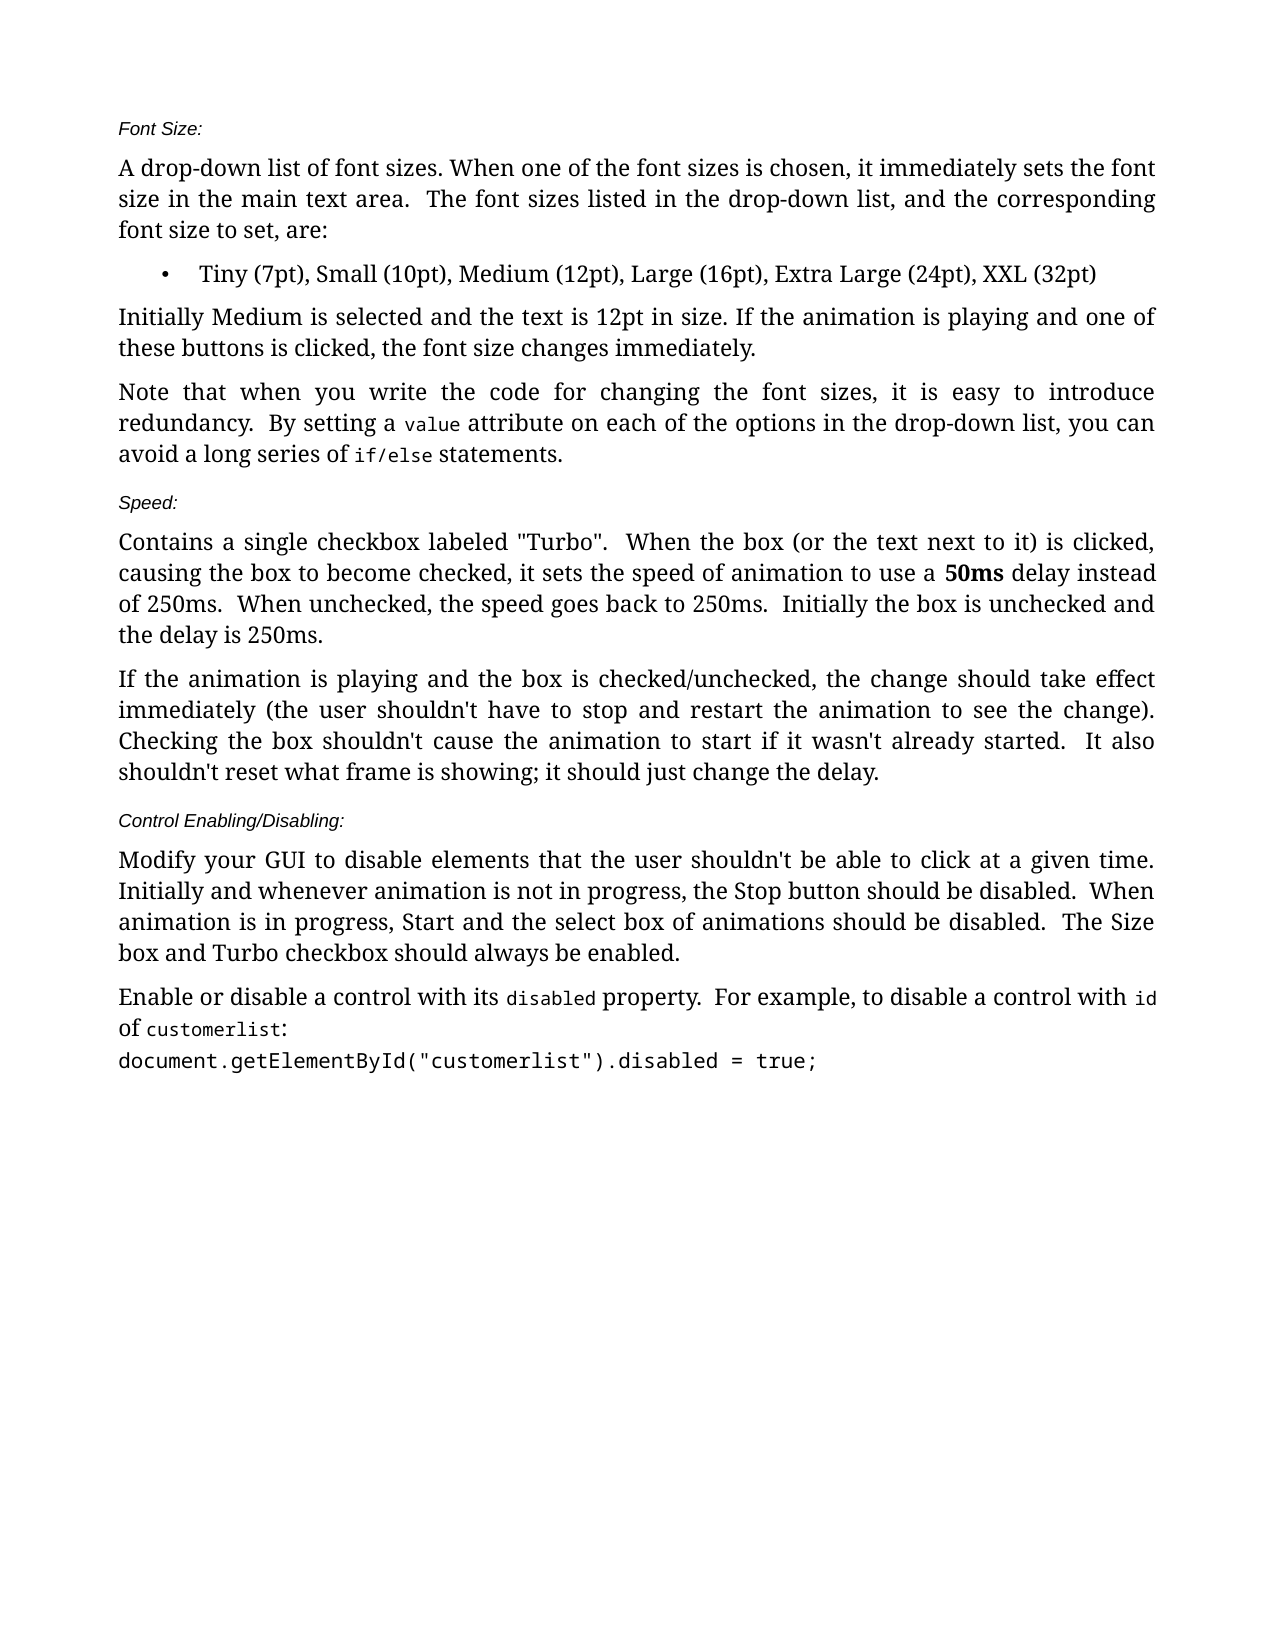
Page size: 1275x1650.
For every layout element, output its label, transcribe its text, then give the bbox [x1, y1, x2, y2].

subtitle Font Size: [118, 118, 1157, 140]
text Note that when you write the code for changing the font sizes, it is easy to introduce redundancy. By setting a value attribute on each of the options in the drop-down list, you can avoid a long series of if/else statements. [118, 376, 1157, 469]
text Enable or disable a control with its disabled property. For example, to disable a control with id of customerlist: [118, 981, 1157, 1043]
text Contains a single checkbox labeled "Turbo". When the box (or the text next to it) is clicked, causing the box to become checked, it sets the speed of animation to use a 50ms delay instead of 250ms. When unchecked, the speed goes back to 250ms. Initially the box is unchecked and the delay is 250ms. [118, 525, 1157, 650]
text Modify your GUI to disable elements that the user shouldn't be able to click at a given time. Initially and whenever animation is not in progress, the Stop button should be disabled. When animation is in progress, Start and the select box of animations should be disabled. The Size box and Turbo checkbox should always be enabled. [118, 844, 1157, 969]
text If the animation is playing and the box is checked/unchecked, the change should take effect immediately (the user shouldn't have to stop and restart the animation to see the change). Checking the box shouldn't cause the animation to start if it wasn't already started. It also shouldn't reset what frame is showing; it should just change the delay. [118, 662, 1157, 787]
subtitle Speed: [118, 492, 1157, 513]
text A drop-down list of font sizes. When one of the font sizes is chosen, it immediately sets the font size in the main text area. The font sizes listed in the drop-down list, and the corresponding font size to set, are: [118, 152, 1157, 246]
subtitle Control Enabling/Disabling: [118, 810, 1157, 832]
text document.getElementById("customerlist").disabled = true; [118, 1049, 1157, 1073]
text Initially Medium is selected and the text is 12pt in size. If the animation is playing and one of these buttons is clicked, the font size changes immediately. [118, 301, 1157, 363]
list Tiny (7pt), Small (10pt), Medium (12pt), Large (16pt), Extra Large (24pt), XXL (32pt) [161, 258, 1157, 289]
